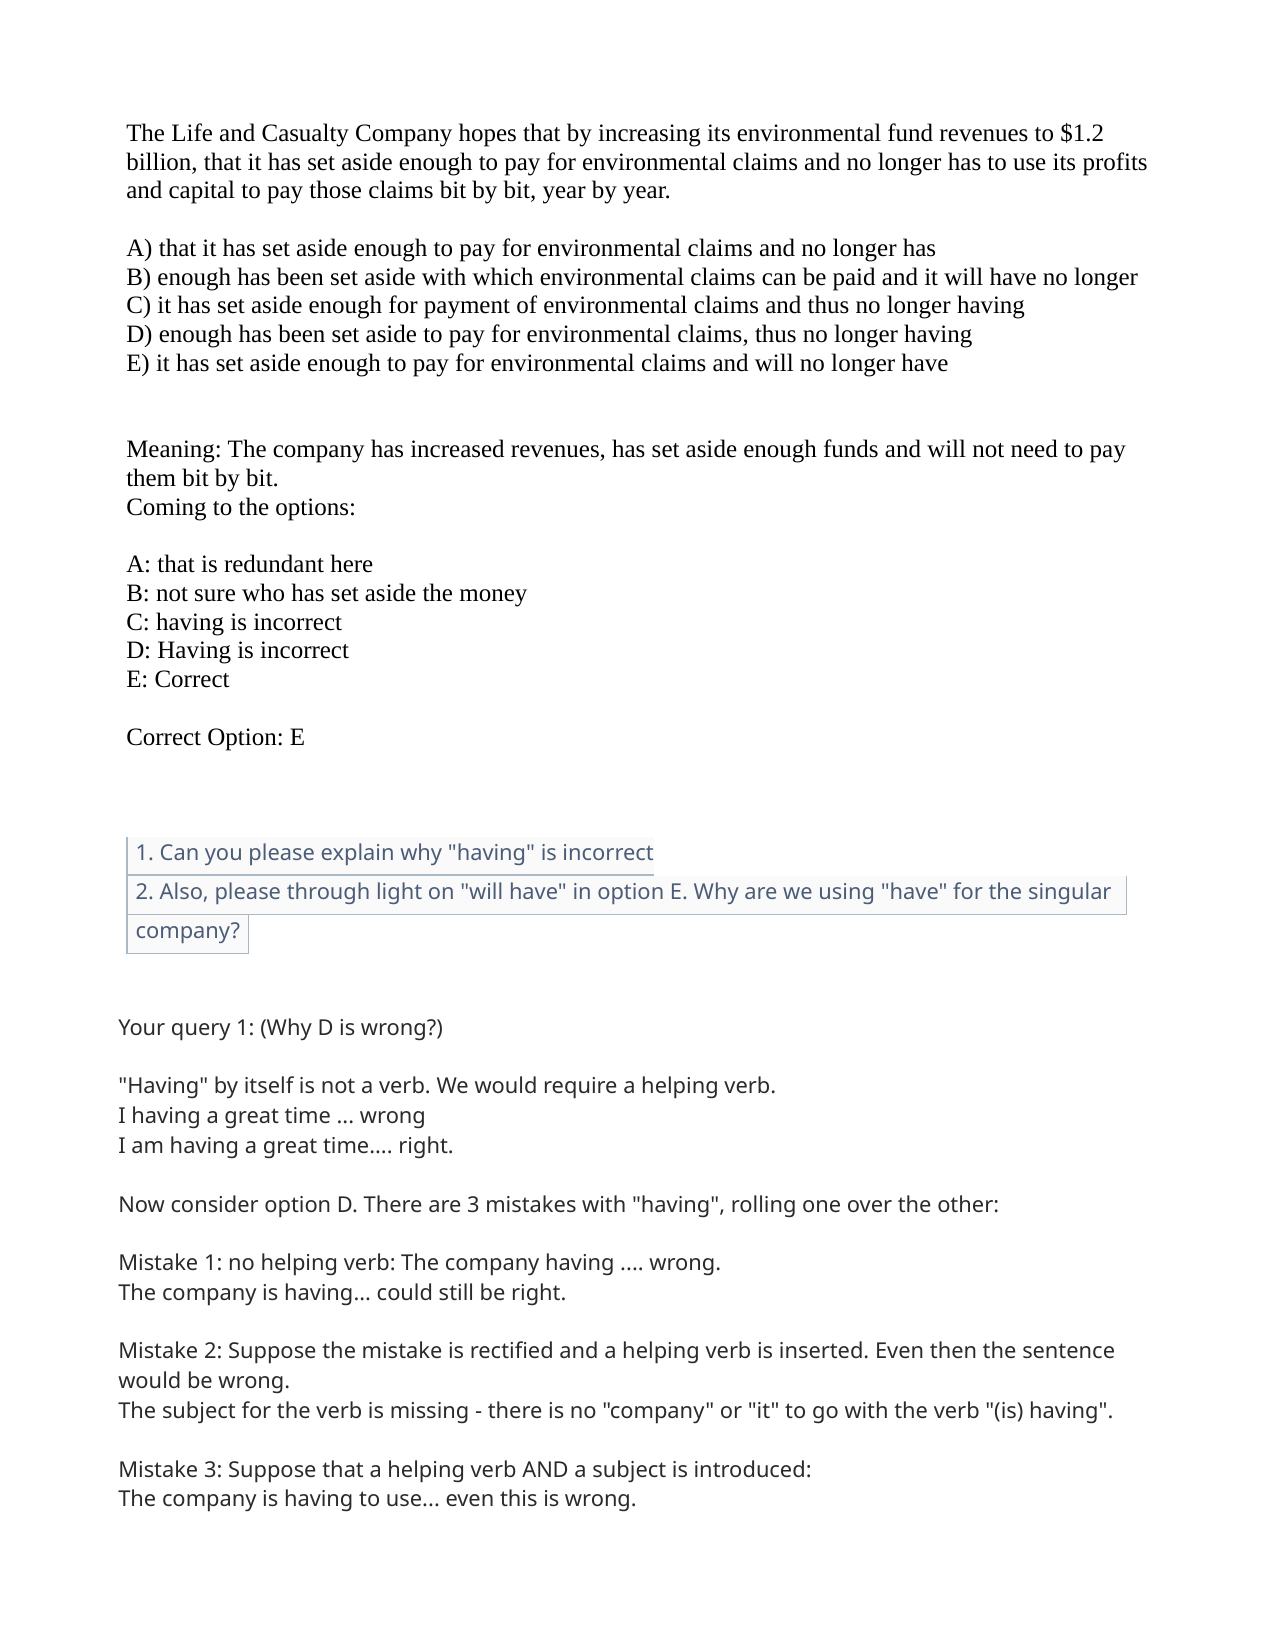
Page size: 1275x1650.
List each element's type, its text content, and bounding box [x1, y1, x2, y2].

text E) it has set aside enough to pay for environmental claims and will no longer have [126, 348, 1149, 377]
text E: Correct [126, 664, 1149, 693]
text Correct Option: E [126, 722, 1149, 751]
text The Life and Casualty Company hopes that by increasing its environmental fund revenues to $1.2 billion, that it has set aside enough to pay for environmental claims and no longer has to use its profits and capital to pay those claims bit by bit, year by year. [126, 118, 1149, 204]
text B) enough has been set aside with which environmental claims can be paid and it will have no longer [126, 262, 1149, 291]
text 1. Can you please explain why "having" is incorrect 2. Also, please through light on "will have" in option E. Why are we using "have" for the singular company? [128, 837, 1149, 954]
text B: not sure who has set aside the money [126, 578, 1149, 607]
text Your query 1: (Why D is wrong?) "Having" by itself is not a verb. We would require a helping verb. I having a great time ... wrong I am having a great time.... right. Now consider option D. There are 3 mistakes with "having", rolling one over the other: Mistake 1: no helping verb: The company having .... wrong. The company is having... could still be right. Mistake 2: Suppose the mistake is rectified and a helping verb is inserted. Even then the sentence would be wrong. The subject for the verb is missing - there is no "company" or "it" to go with the verb "(is) having". Mistake 3: Suppose that a helping verb AND a subject is introduced: The company is having to use... even this is wrong. [118, 954, 1157, 1513]
text C) it has set aside enough for payment of environmental claims and thus no longer having [126, 291, 1149, 319]
text D) enough has been set aside to pay for environmental claims, thus no longer having [126, 319, 1149, 348]
text A: that is redundant here [126, 549, 1149, 578]
text Coming to the options: [126, 492, 1149, 521]
text Meaning: The company has increased revenues, has set aside enough funds and will not need to pay them bit by bit. [126, 434, 1149, 492]
text D: Having is incorrect [126, 636, 1149, 664]
text C: having is incorrect [126, 607, 1149, 636]
text A) that it has set aside enough to pay for environmental claims and no longer has [126, 233, 1149, 262]
